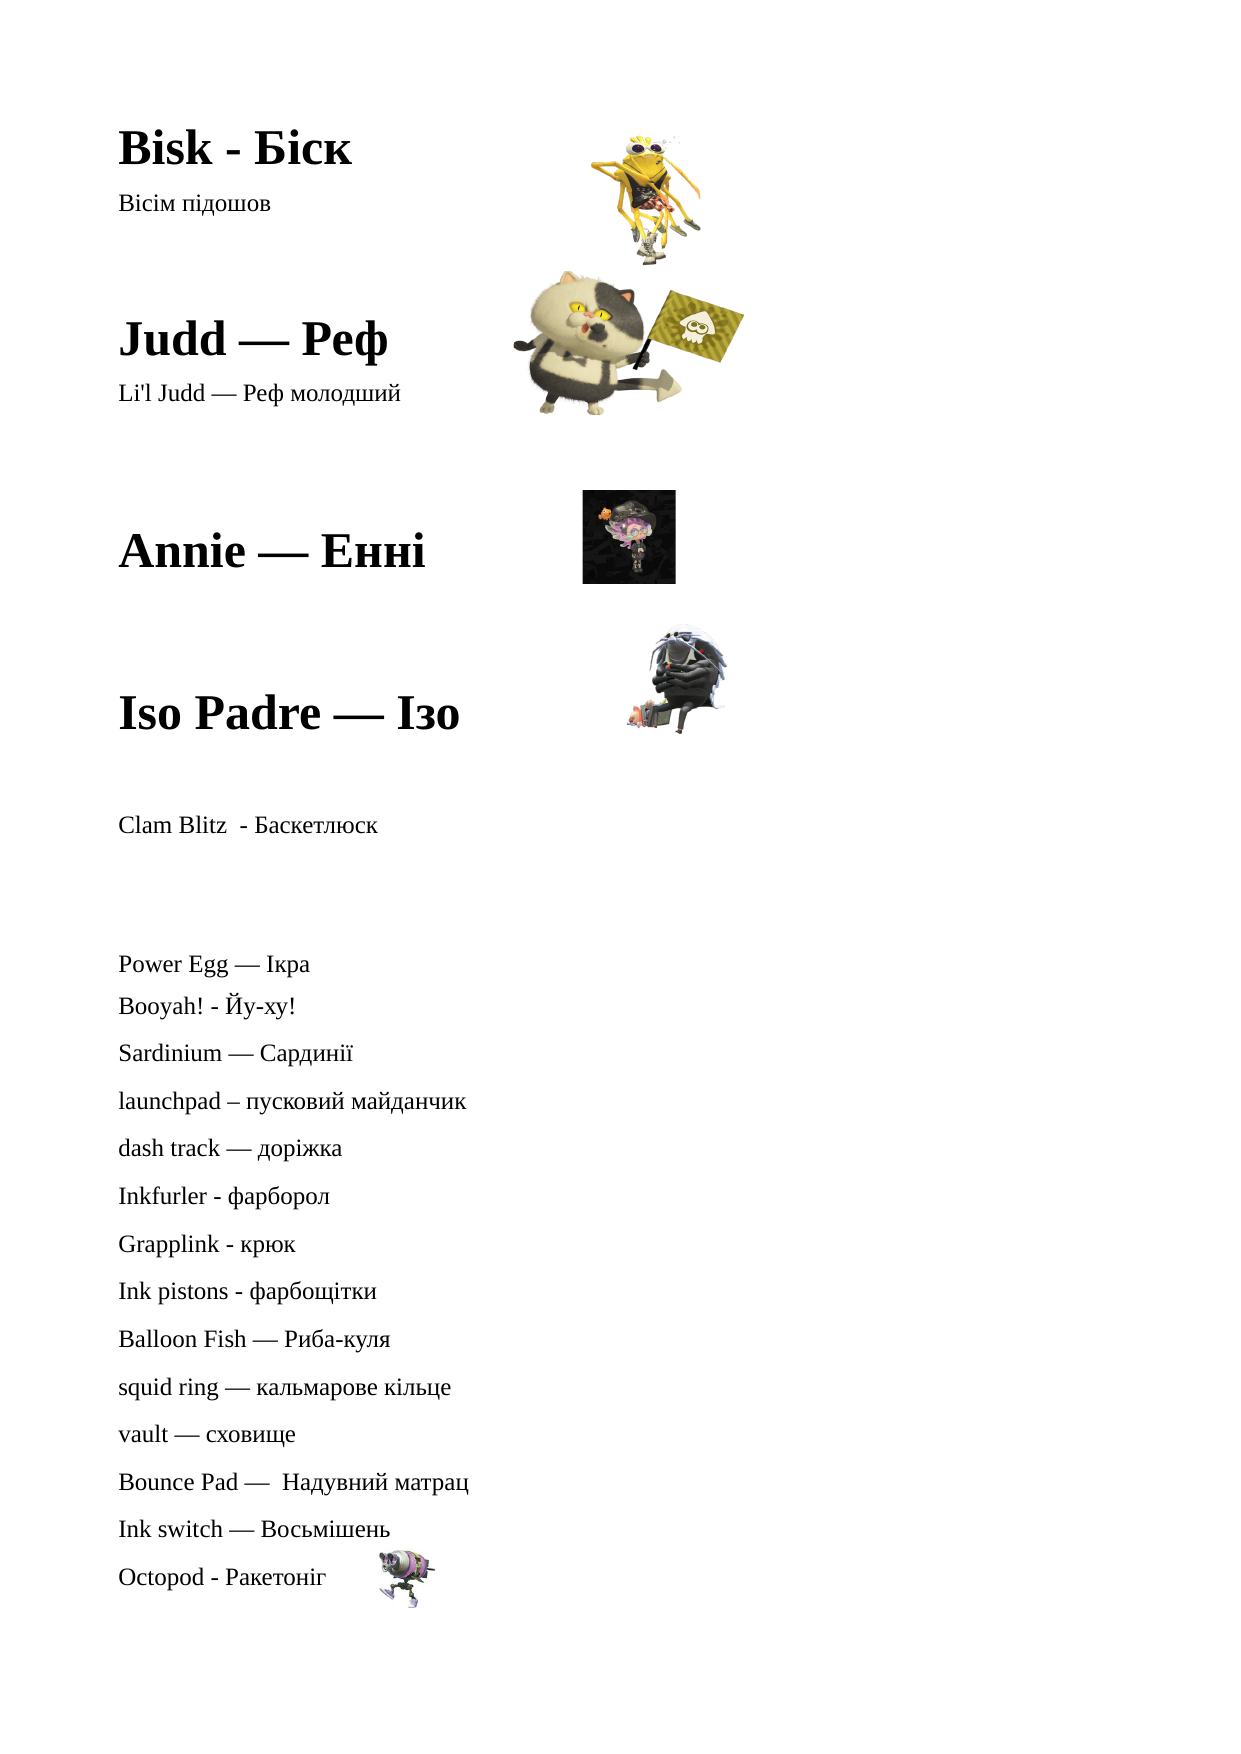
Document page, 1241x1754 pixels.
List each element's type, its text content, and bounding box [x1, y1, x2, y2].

text Ink pistons - фарбощітки [118, 1276, 1122, 1305]
text squid ring — кальмарове кільце [118, 1372, 1122, 1400]
text Li'l Judd — Реф молодший [118, 378, 513, 407]
text Grapplink - крюк [118, 1229, 1122, 1257]
text dash track — доріжка [118, 1133, 1122, 1162]
subtitle Power Egg — Ікра [118, 949, 1122, 978]
text Octopod - Ракетоніг [118, 1562, 375, 1591]
text launchpad – пусковий майданчик [118, 1086, 1122, 1115]
picture [513, 271, 744, 415]
text Iso Padre — Ізо [118, 682, 1122, 740]
text Sardinium — Сардинії [118, 1038, 1122, 1067]
subtitle Judd — Реф [118, 308, 513, 366]
text Bounce Pad — Надувний матрац [118, 1467, 1122, 1496]
picture [626, 624, 727, 734]
text [702, 188, 1122, 217]
picture [582, 490, 676, 584]
subtitle Bisk - Біск [118, 118, 1122, 176]
text [676, 521, 1122, 579]
text vault — сховище [118, 1419, 1122, 1448]
text Annie — Енні [118, 521, 582, 579]
picture [590, 134, 702, 266]
text Booyah! - Йу-ху! [118, 991, 1122, 1019]
picture [375, 1548, 436, 1609]
text Balloon Fish — Риба-куля [118, 1324, 1122, 1353]
text Ink switch — Восьмішень [118, 1514, 1122, 1543]
text [744, 378, 1122, 407]
text Clam Blitz - Баскетлюск [118, 811, 1122, 839]
text Вісім підошов [118, 188, 590, 217]
text [436, 1562, 1122, 1591]
text Inkfurler - фарборол [118, 1181, 1122, 1210]
subtitle [744, 308, 1122, 366]
